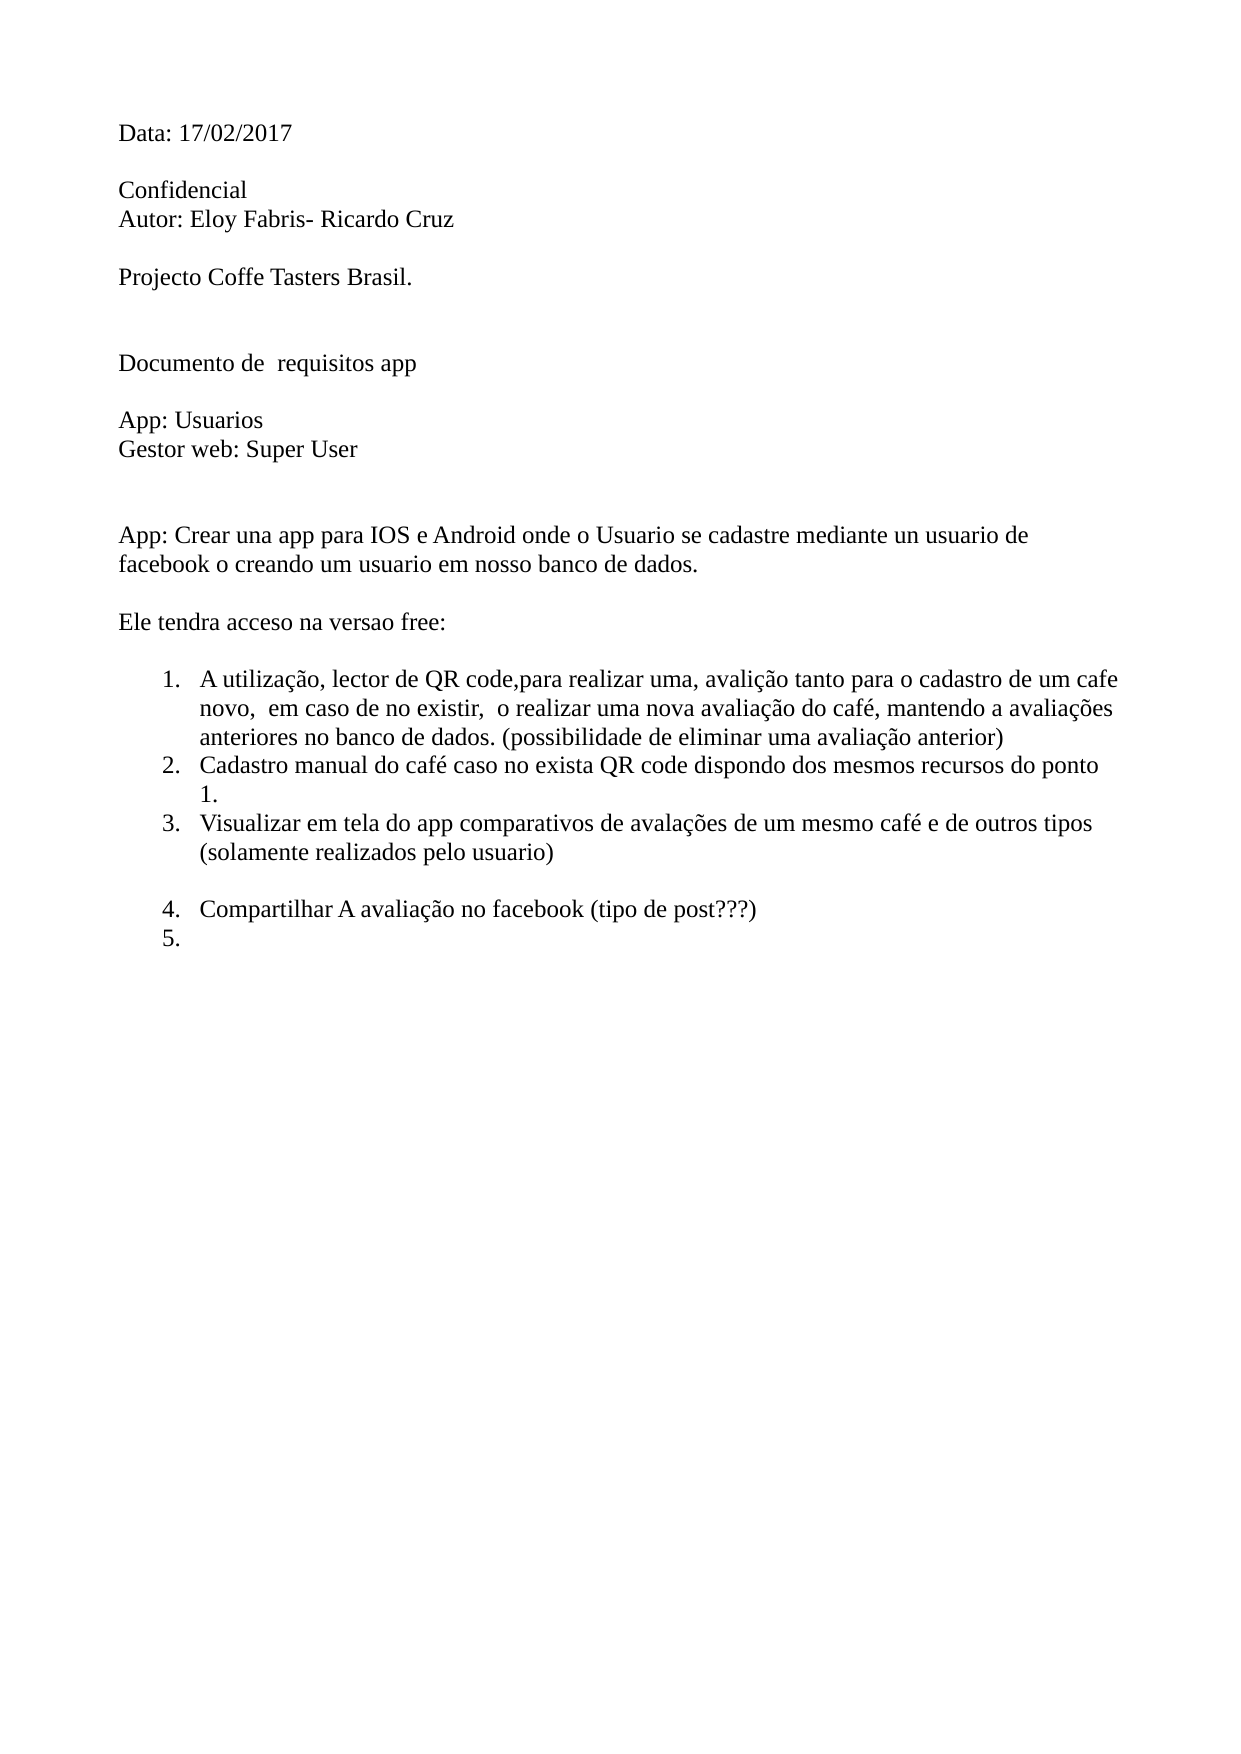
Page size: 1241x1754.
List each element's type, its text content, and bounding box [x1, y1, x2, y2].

list A utilização, lector de QR code,para realizar uma, avalição tanto para o cadastro de um cafe novo, em caso de no existir, o realizar uma nova avaliação do café, mantendo a avaliações anteriores no banco de dados. (possibilidade de eliminar uma avaliação anterior) [162, 664, 1122, 751]
list Compartilhar A avaliação no facebook (tipo de post???) [162, 894, 1122, 923]
list Visualizar em tela do app comparativos de avalações de um mesmo café e de outros tipos (solamente realizados pelo usuario) [162, 808, 1122, 866]
text App: Crear una app para IOS e Android onde o Usuario se cadastre mediante un usuario de facebook o creando um usuario em nosso banco de dados. [118, 521, 1122, 578]
text Projecto Coffe Tasters Brasil. [118, 262, 1122, 291]
text Gestor web: Super User [118, 434, 1122, 463]
text Documento de requisitos app [118, 348, 1122, 377]
text Data: 17/02/2017 [118, 118, 1122, 147]
text App: Usuarios [118, 406, 1122, 434]
text Confidencial [118, 176, 1122, 204]
text Autor: Eloy Fabris- Ricardo Cruz [118, 204, 1122, 233]
list Cadastro manual do café caso no exista QR code dispondo dos mesmos recursos do ponto 1. [162, 751, 1122, 808]
text Ele tendra acceso na versao free: [118, 607, 1122, 636]
